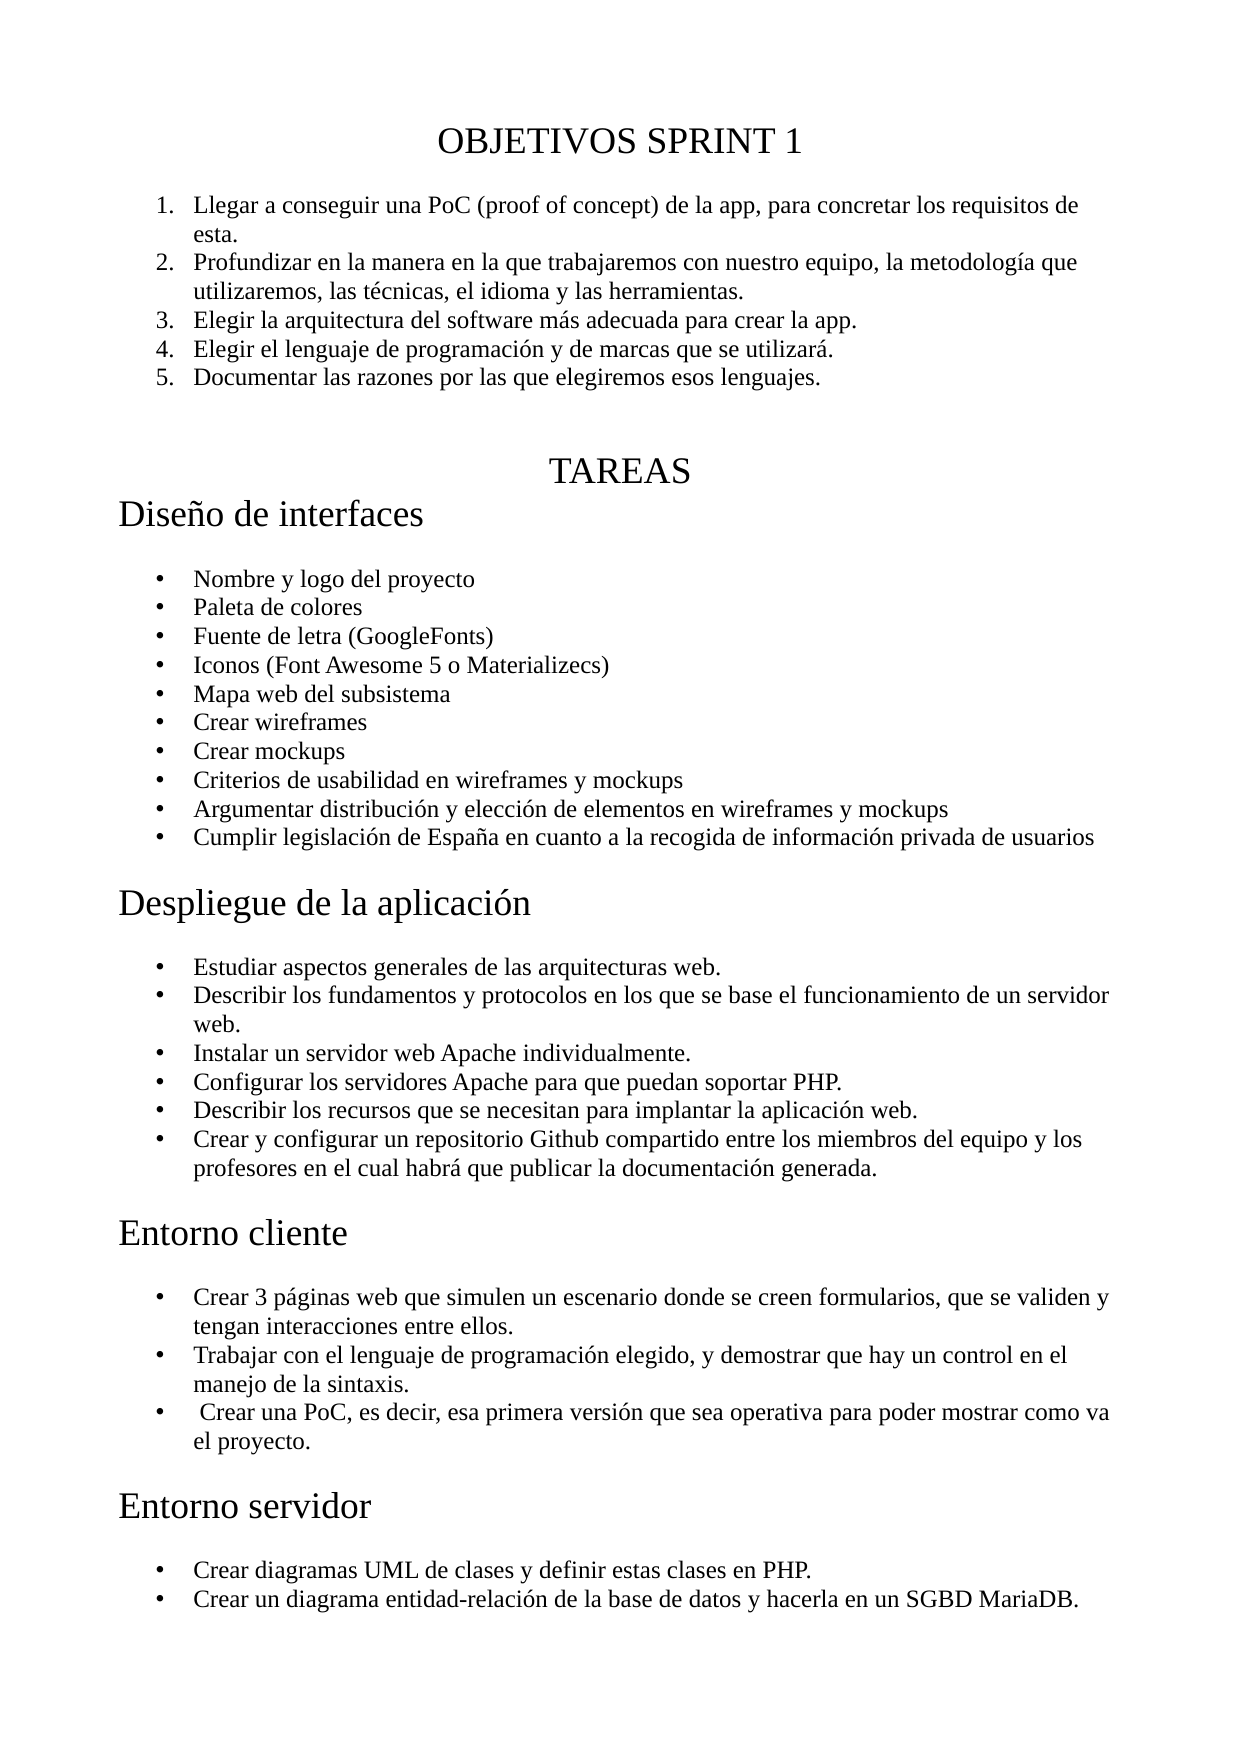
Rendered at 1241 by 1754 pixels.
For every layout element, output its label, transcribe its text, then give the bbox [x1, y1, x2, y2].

list Instalar un servidor web Apache individualmente. [156, 1038, 1122, 1067]
list Fuente de letra (GoogleFonts) [156, 621, 1122, 650]
text Entorno servidor [118, 1484, 1122, 1527]
list Elegir el lenguaje de programación y de marcas que se utilizará. [156, 334, 1122, 362]
list Documentar las razones por las que elegiremos esos lenguajes. [156, 362, 1122, 391]
list Configurar los servidores Apache para que puedan soportar PHP. [156, 1067, 1122, 1096]
list Profundizar en la manera en la que trabajaremos con nuestro equipo, la metodología que utilizaremos, las técnicas, el idioma y las herramientas. [156, 247, 1122, 305]
text TAREAS [118, 449, 1122, 492]
list Argumentar distribución y elección de elementos en wireframes y mockups [156, 794, 1122, 822]
list Describir los recursos que se necesitan para implantar la aplicación web. [156, 1096, 1122, 1124]
list Elegir la arquitectura del software más adecuada para crear la app. [156, 305, 1122, 334]
list Crear 3 páginas web que simulen un escenario donde se creen formularios, que se validen y tengan interacciones entre ellos. [156, 1282, 1122, 1340]
list Estudiar aspectos generales de las arquitecturas web. [156, 952, 1122, 981]
list Trabajar con el lenguaje de programación elegido, y demostrar que hay un control en el manejo de la sintaxis. [156, 1340, 1122, 1397]
list Criterios de usabilidad en wireframes y mockups [156, 765, 1122, 794]
list Cumplir legislación de España en cuanto a la recogida de información privada de usuarios [156, 822, 1122, 851]
list Nombre y logo del proyecto [156, 564, 1122, 592]
list Crear mockups [156, 736, 1122, 765]
text Entorno cliente [118, 1211, 1122, 1254]
list Describir los fundamentos y protocolos en los que se base el funcionamiento de un servidor web. [156, 981, 1122, 1038]
list Crear un diagrama entidad-relación de la base de datos y hacerla en un SGBD MariaDB. [156, 1584, 1122, 1613]
list Crear diagramas UML de clases y definir estas clases en PHP. [156, 1556, 1122, 1584]
text OBJETIVOS SPRINT 1 [118, 118, 1122, 161]
list Crear wireframes [156, 707, 1122, 736]
list Llegar a conseguir una PoC (proof of concept) de la app, para concretar los requisitos de esta. [156, 190, 1122, 247]
list Crear y configurar un repositorio Github compartido entre los miembros del equipo y los profesores en el cual habrá que publicar la documentación generada. [156, 1124, 1122, 1182]
text Despliegue de la aplicación [118, 880, 1122, 923]
list Paleta de colores [156, 592, 1122, 621]
list Mapa web del subsistema [156, 679, 1122, 707]
text Diseño de interfaces [118, 492, 1122, 535]
list Iconos (Font Awesome 5 o Materializecs) [156, 650, 1122, 679]
list Crear una PoC, es decir, esa primera versión que sea operativa para poder mostrar como va el proyecto. [156, 1397, 1122, 1455]
